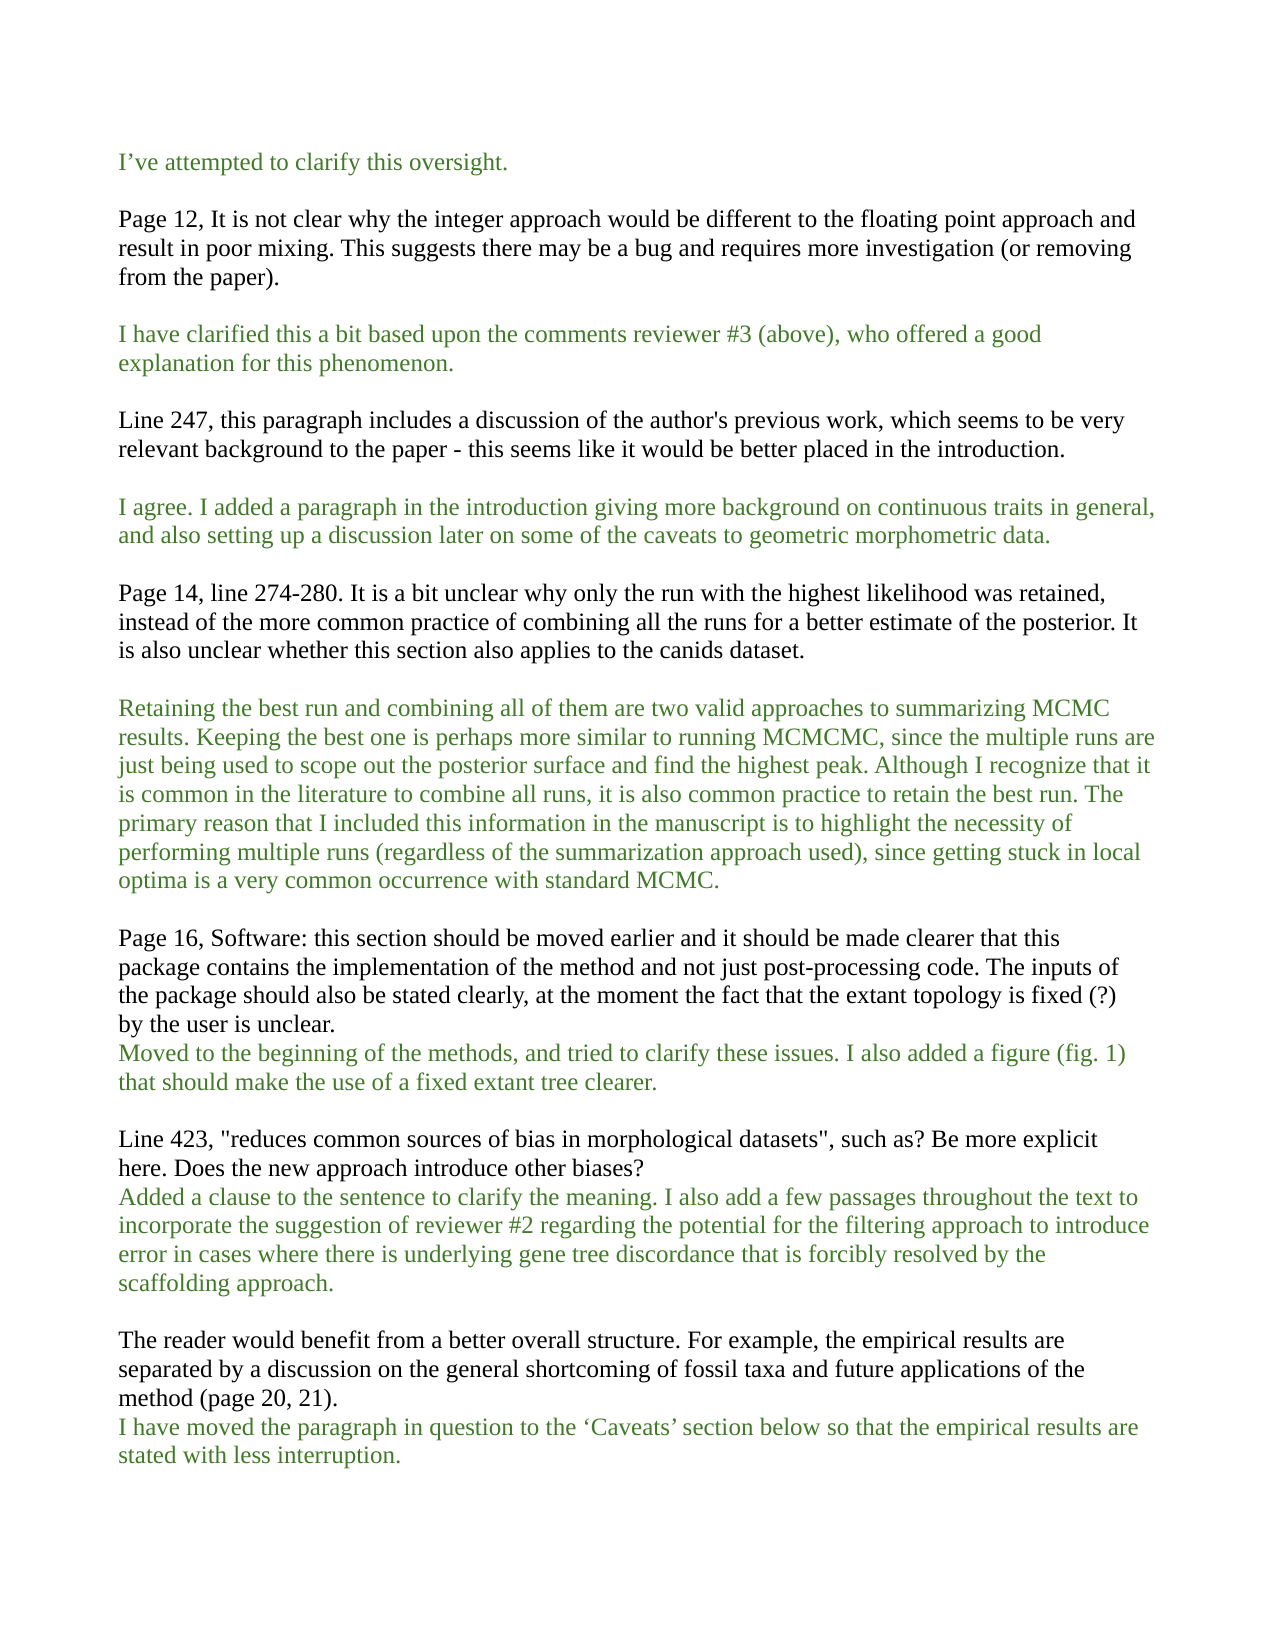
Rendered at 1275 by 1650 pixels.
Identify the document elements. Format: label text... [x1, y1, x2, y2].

text I’ve attempted to clarify this oversight. [118, 147, 1157, 176]
text Page 12, It is not clear why the integer approach would be different to the floating point approach and [118, 204, 1157, 233]
text I have moved the paragraph in question to the ‘Caveats’ section below so that the empirical results are stated with less interruption. [118, 1412, 1157, 1469]
text is also unclear whether this section also applies to the canids dataset. [118, 636, 1157, 664]
text package contains the implementation of the method and not just post-processing code. The inputs of [118, 952, 1157, 981]
text I have clarified this a bit based upon the comments reviewer #3 (above), who offered a good explanation for this phenomenon. [118, 319, 1157, 377]
text by the user is unclear. [118, 1009, 1157, 1038]
text separated by a discussion on the general shortcoming of fossil taxa and future applications of the [118, 1354, 1157, 1383]
text I agree. I added a paragraph in the introduction giving more background on continuous traits in general, and also setting up a discussion later on some of the caveats to geometric morphometric data. [118, 492, 1157, 549]
text The reader would benefit from a better overall structure. For example, the empirical results are [118, 1326, 1157, 1354]
text Line 423, "reduces common sources of bias in morphological datasets", such as? Be more explicit [118, 1124, 1157, 1153]
text result in poor mixing. This suggests there may be a bug and requires more investigation (or removing [118, 233, 1157, 262]
text here. Does the new approach introduce other biases? [118, 1153, 1157, 1182]
text method (page 20, 21). [118, 1383, 1157, 1412]
text Moved to the beginning of the methods, and tried to clarify these issues. I also added a figure (fig. 1) that should make the use of a fixed extant tree clearer. [118, 1038, 1157, 1096]
text relevant background to the paper - this seems like it would be better placed in the introduction. [118, 434, 1157, 463]
text from the paper). [118, 262, 1157, 291]
text Page 14, line 274-280. It is a bit unclear why only the run with the highest likelihood was retained, [118, 578, 1157, 607]
text Page 16, Software: this section should be moved earlier and it should be made clearer that this [118, 923, 1157, 952]
text instead of the more common practice of combining all the runs for a better estimate of the posterior. It [118, 607, 1157, 636]
text the package should also be stated clearly, at the moment the fact that the extant topology is fixed (?) [118, 981, 1157, 1009]
text Line 247, this paragraph includes a discussion of the author's previous work, which seems to be very [118, 406, 1157, 434]
text Added a clause to the sentence to clarify the meaning. I also add a few passages throughout the text to incorporate the suggestion of reviewer #2 regarding the potential for the filtering approach to introduce error in cases where there is underlying gene tree discordance that is forcibly resolved by the scaffolding approach. [118, 1182, 1157, 1297]
text Retaining the best run and combining all of them are two valid approaches to summarizing MCMC results. Keeping the best one is perhaps more similar to running MCMCMC, since the multiple runs are just being used to scope out the posterior surface and find the highest peak. Although I recognize that it is common in the literature to combine all runs, it is also common practice to retain the best run. The primary reason that I included this information in the manuscript is to highlight the necessity of performing multiple runs (regardless of the summarization approach used), since getting stuck in local optima is a very common occurrence with standard MCMC. [118, 693, 1157, 894]
